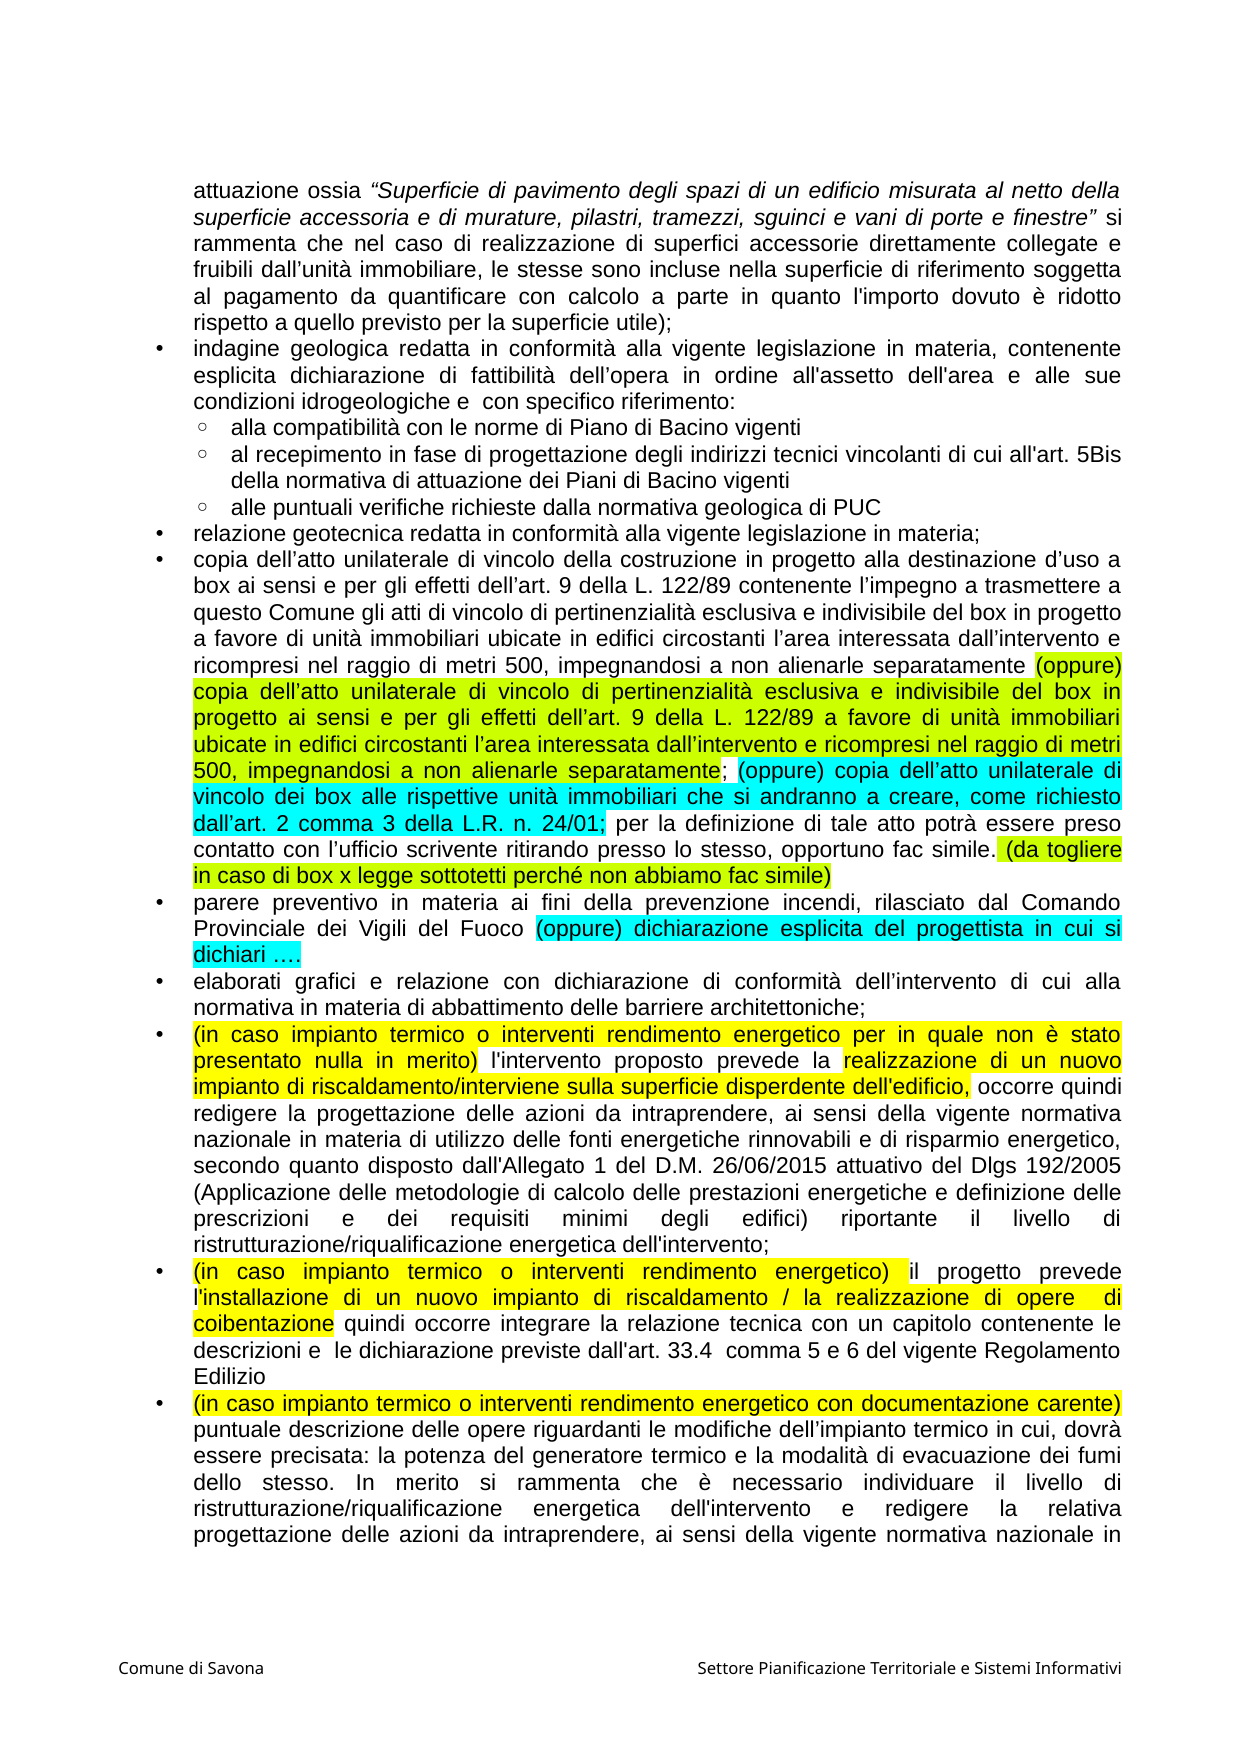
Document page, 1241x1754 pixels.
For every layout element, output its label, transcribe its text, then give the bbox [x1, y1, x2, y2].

list elaborati grafici e relazione con dichiarazione di conformità dell’intervento di cui alla normativa in materia di abbattimento delle barriere architettoniche; [156, 968, 1122, 1021]
list al recepimento in fase di progettazione degli indirizzi tecnici vincolanti di cui all'art. 5Bis della normativa di attuazione dei Piani di Bacino vigenti [193, 441, 1122, 493]
list (in caso impianto termico o interventi rendimento energetico per in quale non è stato presentato nulla in merito) l'intervento proposto prevede la realizzazione di un nuovo impianto di riscaldamento/interviene sulla superficie disperdente dell'edificio, occorre quindi redigere la progettazione delle azioni da intraprendere, ai sensi della vigente normativa nazionale in materia di utilizzo delle fonti energetiche rinnovabili e di risparmio energetico, secondo quanto disposto dall'Allegato 1 del D.M. 26/06/2015 attuativo del Dlgs 192/2005 (Applicazione delle metodologie di calcolo delle prestazioni energetiche e definizione delle prescrizioni e dei requisiti minimi degli edifici) riportante il livello di ristrutturazione/riqualificazione energetica dell'intervento; [156, 1021, 1122, 1258]
list copia dell’atto unilaterale di vincolo della costruzione in progetto alla destinazione d’uso a box ai sensi e per gli effetti dell’art. 9 della L. 122/89 contenente l’impegno a trasmettere a questo Comune gli atti di vincolo di pertinenzialità esclusiva e indivisibile del box in progetto a favore di unità immobiliari ubicate in edifici circostanti l’area interessata dall’intervento e ricompresi nel raggio di metri 500, impegnandosi a non alienarle separatamente (oppure) copia dell’atto unilaterale di vincolo di pertinenzialità esclusiva e indivisibile del box in progetto ai sensi e per gli effetti dell’art. 9 della L. 122/89 a favore di unità immobiliari ubicate in edifici circostanti l’area interessata dall’intervento e ricompresi nel raggio di metri 500, impegnandosi a non alienarle separatamente; (oppure) copia dell’atto unilaterale di vincolo dei box alle rispettive unità immobiliari che si andranno a creare, come richiesto dall’art. 2 comma 3 della L.R. n. 24/01; per la definizione di tale atto potrà essere preso contatto con l’ufficio scrivente ritirando presso lo stesso, opportuno fac simile. (da togliere in caso di box x legge sottotetti perché non abbiamo fac simile) [156, 546, 1122, 889]
list (in caso impianto termico o interventi rendimento energetico) il progetto prevede l'installazione di un nuovo impianto di riscaldamento / la realizzazione di opere di coibentazione quindi occorre integrare la relazione tecnica con un capitolo contenente le descrizioni e le dichiarazione previste dall'art. 33.4 comma 5 e 6 del vigente Regolamento Edilizio [156, 1258, 1122, 1389]
list attuazione ossia “Superficie di pavimento degli spazi di un edificio misurata al netto della superficie accessoria e di murature, pilastri, tramezzi, sguinci e vani di porte e finestre” si rammenta che nel caso di realizzazione di superfici accessorie direttamente collegate e fruibili dall’unità immobiliare, le stesse sono incluse nella superficie di riferimento soggetta al pagamento da quantificare con calcolo a parte in quanto l'importo dovuto è ridotto rispetto a quello previsto per la superficie utile); [156, 177, 1122, 335]
list (in caso impianto termico o interventi rendimento energetico con documentazione carente) puntuale descrizione delle opere riguardanti le modifiche dell’impianto termico in cui, dovrà essere precisata: la potenza del generatore termico e la modalità di evacuazione dei fumi dello stesso. In merito si rammenta che è necessario individuare il livello di ristrutturazione/riqualificazione energetica dell'intervento e redigere la relativa progettazione delle azioni da intraprendere, ai sensi della vigente normativa nazionale in [156, 1389, 1122, 1548]
list relazione geotecnica redatta in conformità alla vigente legislazione in materia; [156, 520, 1122, 546]
list alla compatibilità con le norme di Piano di Bacino vigenti [193, 414, 1122, 441]
list indagine geologica redatta in conformità alla vigente legislazione in materia, contenente esplicita dichiarazione di fattibilità dell’opera in ordine all'assetto dell'area e alle sue condizioni idrogeologiche e con specifico riferimento: [156, 335, 1122, 414]
list alle puntuali verifiche richieste dalla normativa geologica di PUC [193, 493, 1122, 520]
list parere preventivo in materia ai fini della prevenzione incendi, rilasciato dal Comando Provinciale dei Vigili del Fuoco (oppure) dichiarazione esplicita del progettista in cui si dichiari …. [156, 889, 1122, 968]
